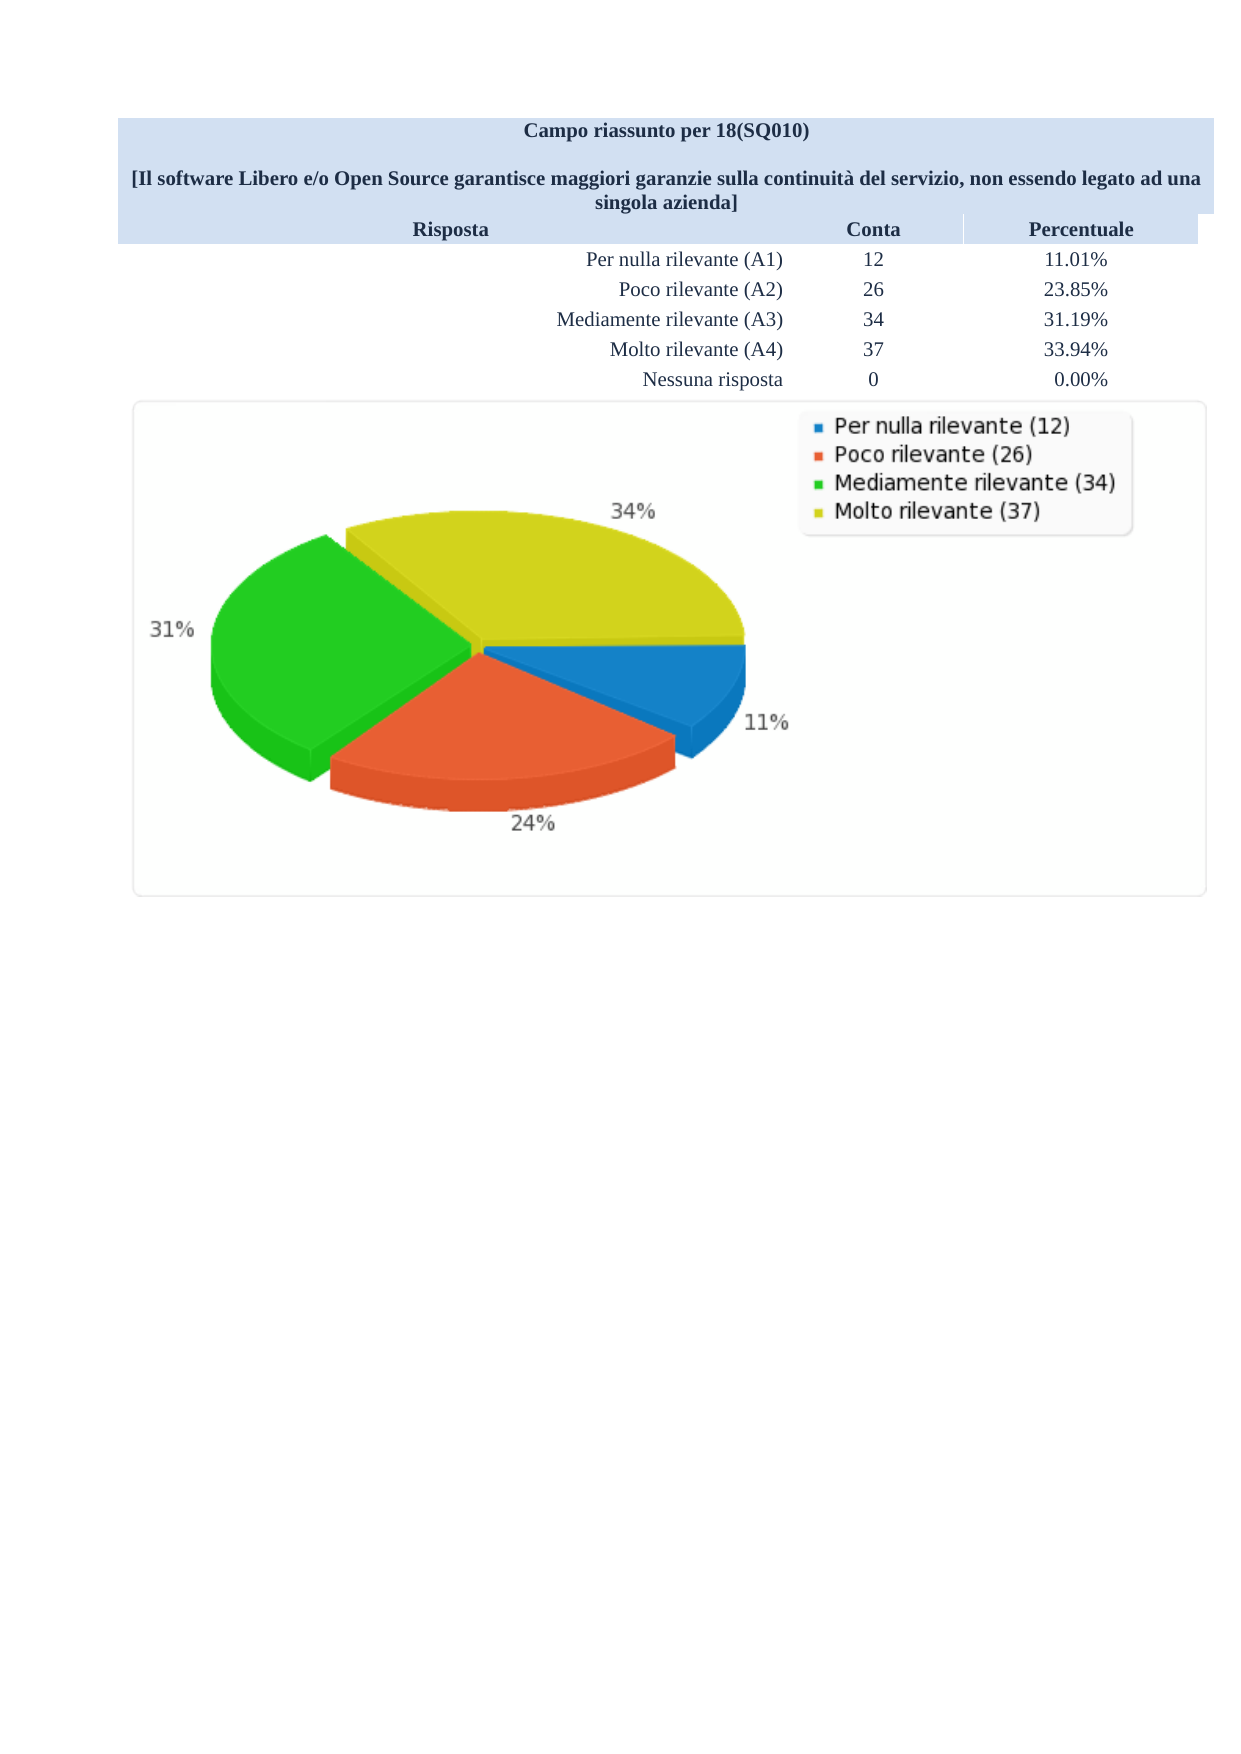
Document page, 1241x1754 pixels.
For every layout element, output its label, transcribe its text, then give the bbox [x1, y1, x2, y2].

table_cell 23.85% [964, 274, 1198, 304]
table_header Campo riassunto per 18(SQ010) [118, 118, 1214, 142]
table_cell [1199, 364, 1214, 394]
table_cell [1199, 304, 1214, 334]
table_cell 31.19% [964, 304, 1198, 334]
table_cell Conta [783, 214, 963, 244]
table_cell 0 [783, 364, 963, 393]
table_cell Nessuna risposta [118, 364, 783, 394]
table_cell 12 [783, 244, 963, 274]
table_cell [1199, 274, 1214, 304]
table_cell 34 [783, 304, 963, 334]
table_cell 37 [783, 334, 963, 364]
table_cell [Il software Libero e/o Open Source garantisce maggiori garanzie sulla continuità del servizio, non essendo legato ad una singola azienda] [118, 142, 1214, 214]
table_cell [1199, 334, 1214, 364]
table_cell Mediamente rilevante (A3) [118, 304, 783, 334]
table_cell 11.01% [964, 244, 1198, 274]
table_cell Per nulla rilevante (A1) [118, 244, 783, 274]
picture [125, 393, 1207, 897]
table_cell [1199, 214, 1214, 244]
table_cell Poco rilevante (A2) [118, 274, 783, 304]
table_cell Percentuale [964, 214, 1198, 244]
table_cell [118, 394, 125, 897]
table_cell Molto rilevante (A4) [118, 334, 783, 364]
table_cell [1199, 244, 1214, 274]
table_cell 0.00% [964, 364, 1198, 393]
table_cell Risposta [118, 214, 783, 244]
table_cell [1207, 394, 1214, 897]
table_cell 33.94% [964, 334, 1198, 364]
table_cell 26 [783, 274, 963, 304]
